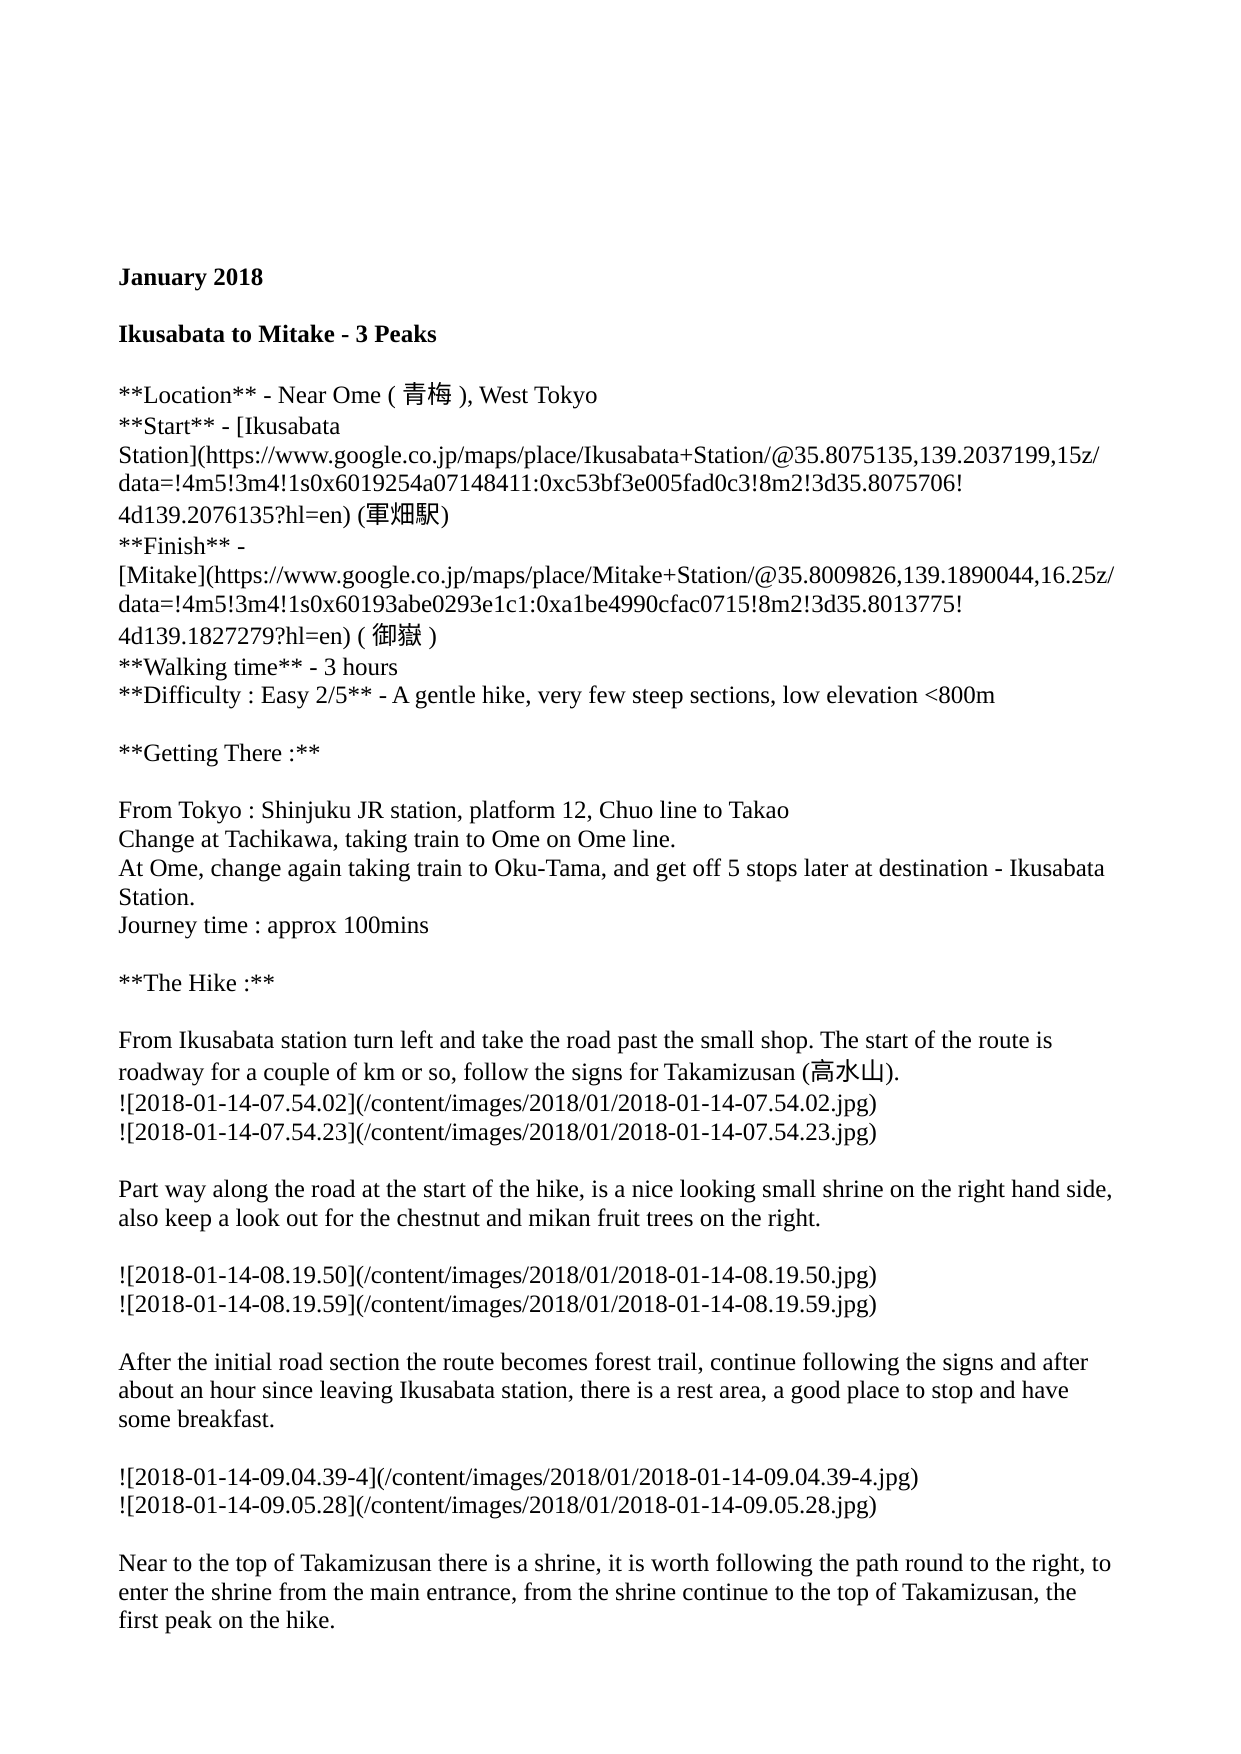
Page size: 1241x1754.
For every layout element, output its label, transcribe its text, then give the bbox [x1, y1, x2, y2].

text **Finish** - [Mitake](https://www.google.co.jp/maps/place/Mitake+Station/@35.8009826,139.1890044,16.25z/data=!4m5!3m4!1s0x60193abe0293e1c1:0xa1be4990cfac0715!8m2!3d35.8013775!4d139.1827279?hl=en) ( 御嶽 ) [118, 531, 1122, 652]
text At Ome, change again taking train to Oku-Tama, and get off 5 stops later at destination - Ikusabata Station. [118, 853, 1122, 910]
text **Start** - [Ikusabata Station](https://www.google.co.jp/maps/place/Ikusabata+Station/@35.8075135,139.2037199,15z/data=!4m5!3m4!1s0x6019254a07148411:0xc53bf3e005fad0c3!8m2!3d35.8075706!4d139.2076135?hl=en) (軍畑駅) [118, 411, 1122, 531]
text **Location** - Near Ome ( 青梅 ), West Tokyo [118, 377, 1122, 411]
text Change at Tachikawa, taking train to Ome on Ome line. [118, 824, 1122, 853]
text Near to the top of Takamizusan there is a shrine, it is worth following the path round to the right, to enter the shrine from the main entrance, from the shrine continue to the top of Takamizusan, the first peak on the hike. [118, 1548, 1122, 1634]
text ![2018-01-14-09.05.28](/content/images/2018/01/2018-01-14-09.05.28.jpg) [118, 1491, 1122, 1519]
text **Getting There :** [118, 738, 1122, 767]
text ![2018-01-14-08.19.59](/content/images/2018/01/2018-01-14-08.19.59.jpg) [118, 1289, 1122, 1318]
text ![2018-01-14-07.54.02](/content/images/2018/01/2018-01-14-07.54.02.jpg) [118, 1088, 1122, 1117]
text After the initial road section the route becomes forest trail, continue following the signs and after about an hour since leaving Ikusabata station, there is a rest area, a good place to stop and have some breakfast. [118, 1347, 1122, 1433]
text January 2018 [118, 262, 1122, 291]
text **Difficulty : Easy 2/5** - A gentle hike, very few steep sections, low elevation <800m [118, 680, 1122, 709]
text Ikusabata to Mitake - 3 Peaks [118, 319, 1122, 348]
text From Tokyo : Shinjuku JR station, platform 12, Chuo line to Takao [118, 795, 1122, 824]
text ![2018-01-14-08.19.50](/content/images/2018/01/2018-01-14-08.19.50.jpg) [118, 1261, 1122, 1289]
text **Walking time** - 3 hours [118, 652, 1122, 680]
text ![2018-01-14-09.04.39-4](/content/images/2018/01/2018-01-14-09.04.39-4.jpg) [118, 1462, 1122, 1491]
text Journey time : approx 100mins [118, 910, 1122, 939]
text Part way along the road at the start of the hike, is a nice looking small shrine on the right hand side, also keep a look out for the chestnut and mikan fruit trees on the right. [118, 1174, 1122, 1232]
text ![2018-01-14-07.54.23](/content/images/2018/01/2018-01-14-07.54.23.jpg) [118, 1117, 1122, 1146]
text **The Hike :** [118, 968, 1122, 997]
text From Ikusabata station turn left and take the road past the small shop. The start of the route is roadway for a couple of km or so, follow the signs for Takamizusan (高水山). [118, 1025, 1122, 1088]
